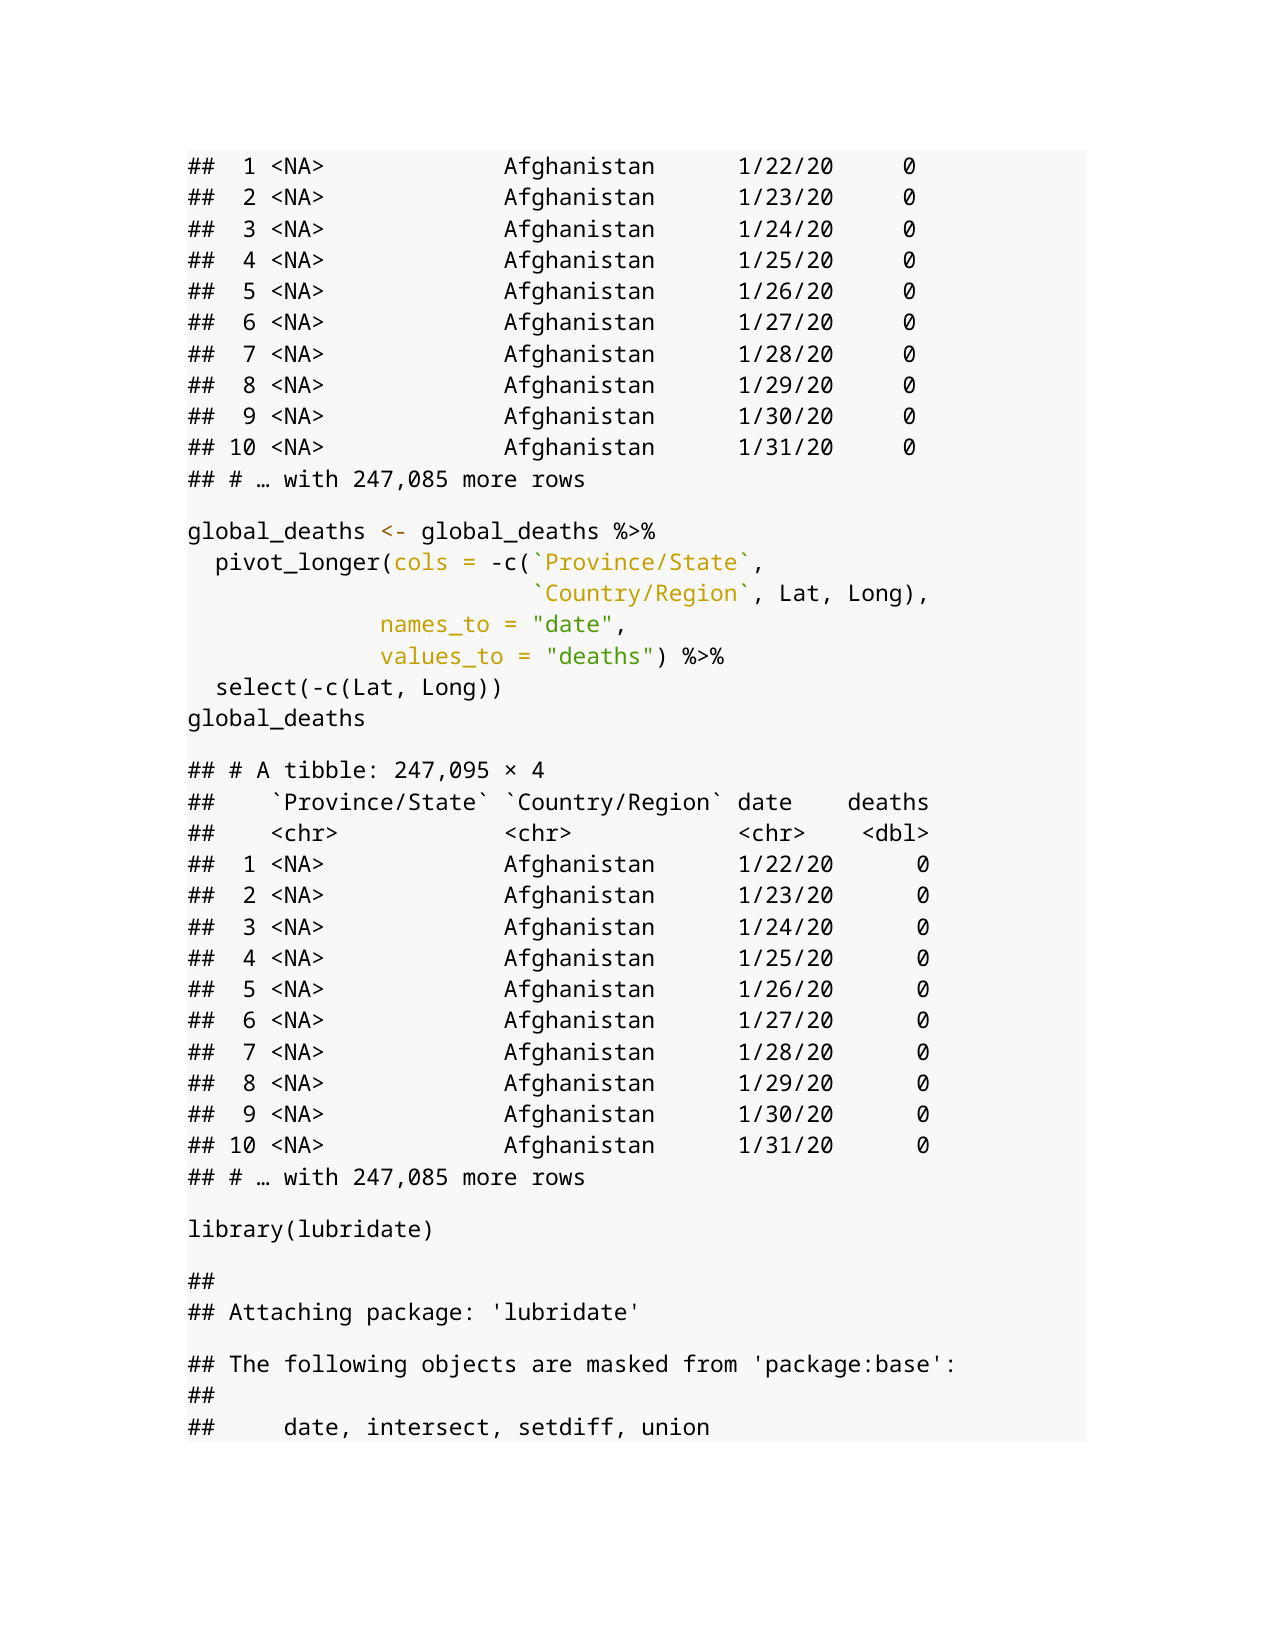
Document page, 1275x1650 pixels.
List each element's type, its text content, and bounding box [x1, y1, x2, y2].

text ## 1 <NA> Afghanistan 1/22/20 0 ## 2 <NA> Afghanistan 1/23/20 0 ## 3 <NA> Afghanistan 1/24/20 0 ## 4 <NA> Afghanistan 1/25/20 0 ## 5 <NA> Afghanistan 1/26/20 0 ## 6 <NA> Afghanistan 1/27/20 0 ## 7 <NA> Afghanistan 1/28/20 0 ## 8 <NA> Afghanistan 1/29/20 0 ## 9 <NA> Afghanistan 1/30/20 0 ## 10 <NA> Afghanistan 1/31/20 0 ## # … with 247,085 more rows [187, 150, 1087, 494]
text global_deaths <- global_deaths %>% pivot_longer(cols = -c(`Province/State`, `Country/Region`, Lat, Long), names_to = "date", values_to = "deaths") %>% select(-c(Lat, Long)) global_deaths [187, 514, 1087, 733]
text ## The following objects are masked from 'package:base': ## ## date, intersect, setdiff, union [187, 1348, 1087, 1442]
text library(lubridate) [187, 1212, 1087, 1244]
text ## ## Attaching package: 'lubridate' [187, 1264, 1087, 1327]
text ## # A tibble: 247,095 × 4 ## `Province/State` `Country/Region` date deaths ## <chr> <chr> <chr> <dbl> ## 1 <NA> Afghanistan 1/22/20 0 ## 2 <NA> Afghanistan 1/23/20 0 ## 3 <NA> Afghanistan 1/24/20 0 ## 4 <NA> Afghanistan 1/25/20 0 ## 5 <NA> Afghanistan 1/26/20 0 ## 6 <NA> Afghanistan 1/27/20 0 ## 7 <NA> Afghanistan 1/28/20 0 ## 8 <NA> Afghanistan 1/29/20 0 ## 9 <NA> Afghanistan 1/30/20 0 ## 10 <NA> Afghanistan 1/31/20 0 ## # … with 247,085 more rows [187, 754, 1087, 1192]
